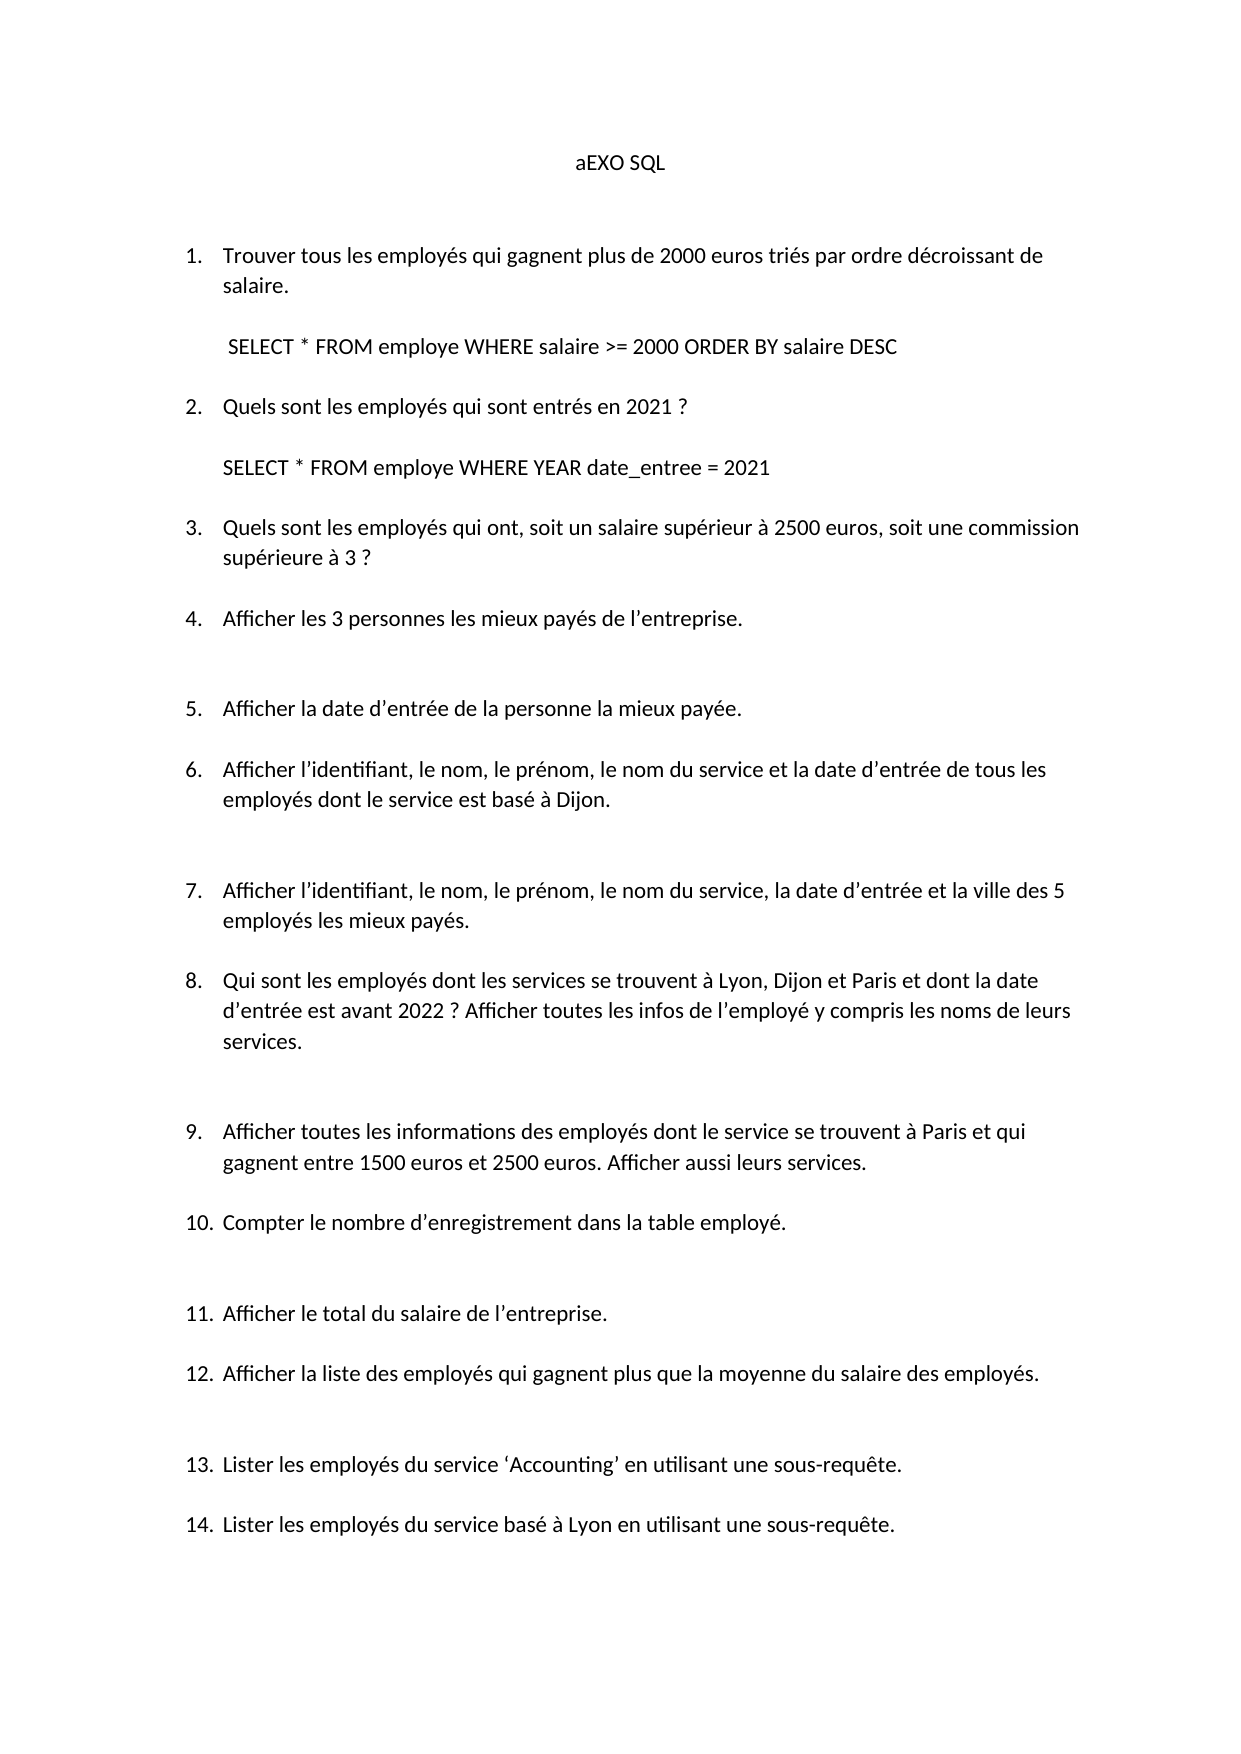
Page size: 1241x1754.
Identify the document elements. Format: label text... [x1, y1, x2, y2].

list Quels sont les employés qui sont entrés en 2021 ? [185, 392, 1093, 420]
list Lister les employés du service basé à Lyon en utilisant une sous-requête. [185, 1510, 1093, 1538]
list Quels sont les employés qui ont, soit un salaire supérieur à 2500 euros, soit une commission supérieure à 3 ? [185, 513, 1093, 571]
list Afficher toutes les informations des employés dont le service se trouvent à Paris et qui gagnent entre 1500 euros et 2500 euros. Afficher aussi leurs services. [185, 1117, 1093, 1176]
list Afficher la date d’entrée de la personne la mieux payée. [185, 694, 1093, 722]
list Afficher les 3 personnes les mieux payés de l’entreprise. [185, 604, 1093, 632]
list Afficher la liste des employés qui gagnent plus que la moyenne du salaire des employés. [185, 1359, 1093, 1387]
list SELECT * FROM employe WHERE salaire >= 2000 ORDER BY salaire DESC [223, 332, 1093, 360]
list Afficher l’identifiant, le nom, le prénom, le nom du service et la date d’entrée de tous les employés dont le service est basé à Dijon. [185, 755, 1093, 813]
list Trouver tous les employés qui gagnent plus de 2000 euros triés par ordre décroissant de salaire. [185, 241, 1093, 299]
list Lister les employés du service ‘Accounting’ en utilisant une sous-requête. [185, 1450, 1093, 1478]
list Afficher l’identifiant, le nom, le prénom, le nom du service, la date d’entrée et la ville des 5 employés les mieux payés. [185, 876, 1093, 934]
list Afficher le total du salaire de l’entreprise. [185, 1299, 1093, 1327]
list SELECT * FROM employe WHERE YEAR date_entree = 2021 [223, 453, 1093, 481]
text aEXO SQL [148, 148, 1093, 176]
list Qui sont les employés dont les services se trouvent à Lyon, Dijon et Paris et dont la date d’entrée est avant 2022 ? Afficher toutes les infos de l’employé y compris les noms de leurs services. [185, 966, 1093, 1055]
list Compter le nombre d’enregistrement dans la table employé. [185, 1208, 1093, 1236]
